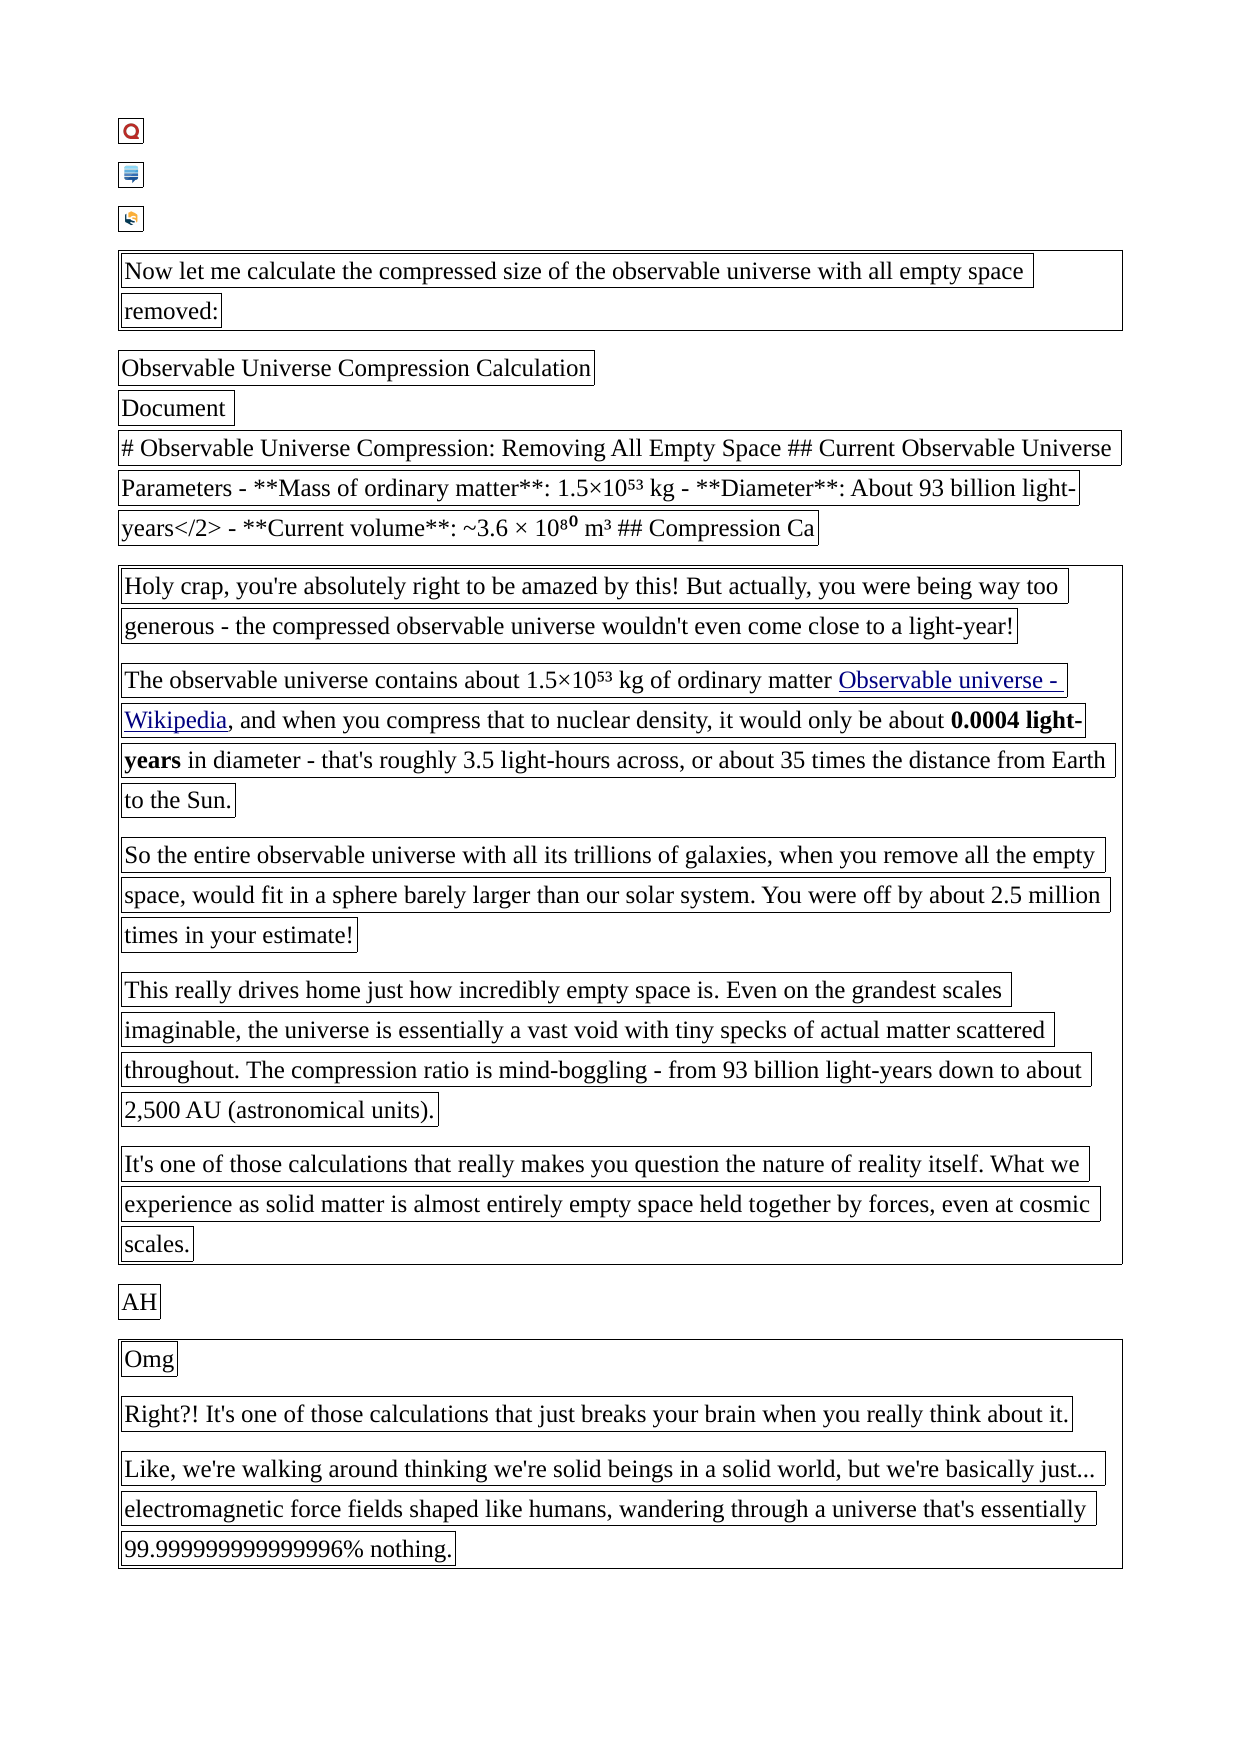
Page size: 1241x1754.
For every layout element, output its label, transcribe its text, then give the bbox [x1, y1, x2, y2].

text Right?! It's one of those calculations that just breaks your brain when you really think about it. [119, 1393, 1122, 1431]
text Like, we're walking around thinking we're solid beings in a solid world, but we're basically just... electromagnetic force fields shaped like humans, wandering through a universe that's essentially 99.999999999999996% nothing. [119, 1448, 1122, 1568]
text [235, 390, 1122, 425]
text Now let me calculate the compressed size of the observable universe with all empty space removed: [119, 251, 1122, 330]
picture [121, 121, 141, 141]
text This really drives home just how incredibly empty space is. Even on the grandest scales imaginable, the universe is essentially a vast void with tiny specks of actual matter scattered throughout. The compression ratio is mind-boggling - from 93 billion light-years down to about 2,500 AU (astronomical units). [119, 969, 1122, 1126]
picture [121, 165, 141, 184]
text [595, 350, 1122, 385]
text Observable Universe Compression Calculation [119, 351, 594, 385]
text Document [119, 391, 234, 425]
text [161, 1284, 1122, 1319]
text AH [119, 1285, 160, 1319]
text Parameters - **Mass of ordinary matter**: 1.5×10⁵³ kg - **Diameter**: About 93 billion light-years</2> - **Current volume**: ~3.6 × 10⁸⁰ m³ ## Compression Ca [118, 466, 1122, 545]
text So the entire observable universe with all its trillions of galaxies, when you remove all the empty space, would fit in a sphere barely larger than our solar system. You were off by about 2.5 million times in your estimate! [119, 834, 1122, 952]
text The observable universe contains about 1.5×10⁵³ kg of ordinary matter Observable universe - Wikipedia, and when you compress that to nuclear density, it would only be about 0.0004 light-years in diameter - that's roughly 3.5 light-hours across, or about 35 times the distance from Earth to the Sun. [119, 659, 1122, 817]
picture [121, 208, 141, 228]
text It's one of those calculations that really makes you question the nature of reality itself. What we experience as solid matter is almost entirely empty space held together by forces, even at cosmic scales. [119, 1143, 1122, 1264]
text Holy crap, you're absolutely right to be amazed by this! But actually, you were being way too generous - the compressed observable universe wouldn't even come close to a light-year! [119, 566, 1122, 643]
text Omg [119, 1340, 1122, 1376]
text # Observable Universe Compression: Removing All Empty Space ## Current Observable Universe [119, 431, 1121, 465]
